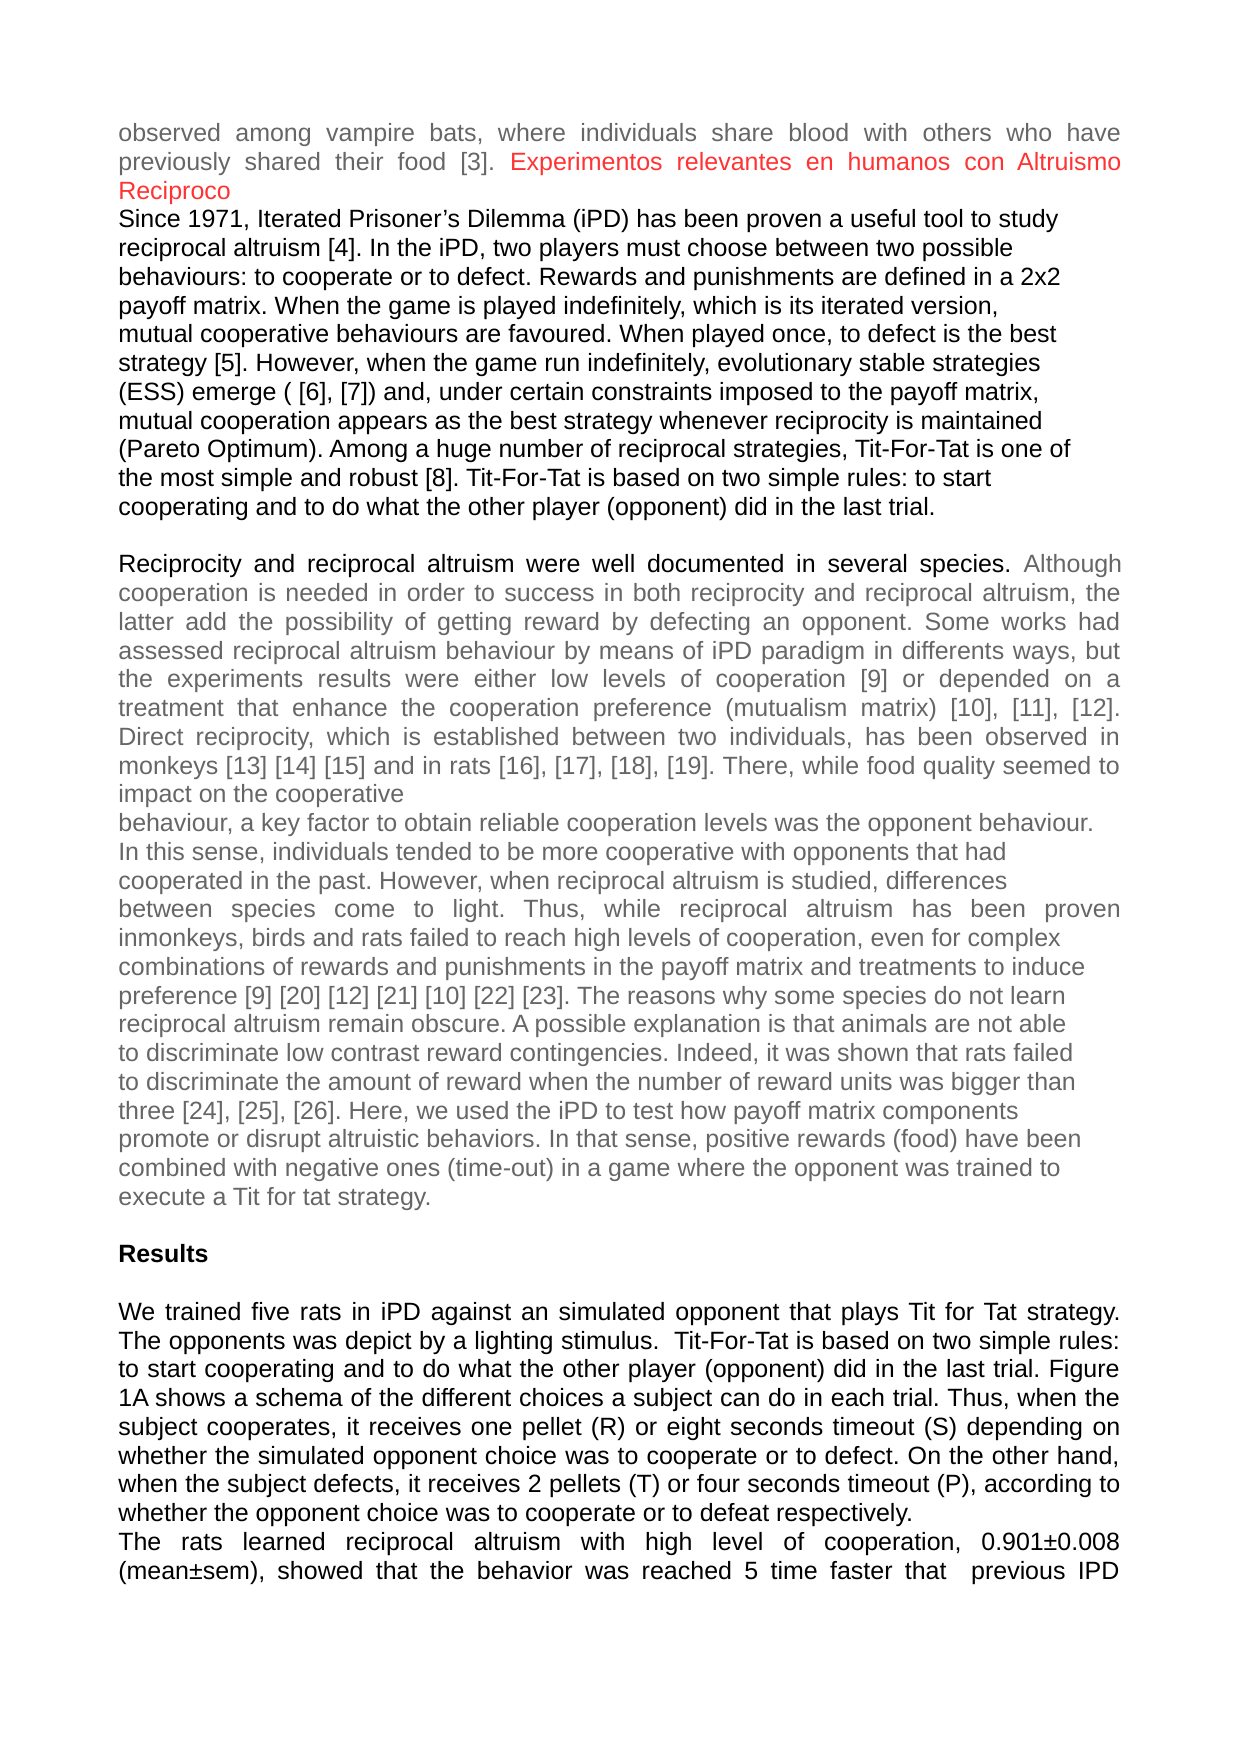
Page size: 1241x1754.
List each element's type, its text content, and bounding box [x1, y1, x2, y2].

text strategy [5]. However, when the game run indefinitely, evolutionary stable strategies [118, 348, 1122, 377]
text three [24], [25], [26]. Here, we used the iPD to test how payoff matrix components [118, 1096, 1122, 1124]
text behaviour, a key factor to obtain reliable cooperation levels was the opponent behaviour. [118, 808, 1122, 837]
text Reciprocity and reciprocal altruism were well documented in several species. Although cooperation is needed in order to success in both reciprocity and reciprocal altruism, the latter add the possibility of getting reward by defecting an opponent. Some works had assessed reciprocal altruism behaviour by means of iPD paradigm in differents ways, but the experiments results were either low levels of cooperation [9] or depended on a treatment that enhance the cooperation preference (mutualism matrix) [10], [11], [12]. Direct reciprocity, which is established between two individuals, has been observed in monkeys [13] [14] [15] and in rats [16], [17], [18], [19]. There, while food quality seemed to impact on the cooperative [118, 549, 1122, 808]
text (Pareto Optimum). Among a huge number of reciprocal strategies, Tit-For-Tat is one of [118, 434, 1122, 463]
text reciprocal altruism remain obscure. A possible explanation is that animals are not able [118, 1009, 1122, 1038]
text to discriminate the amount of reward when the number of reward units was bigger than [118, 1067, 1122, 1096]
text between species come to light. Thus, while reciprocal altruism has been proven inmonkeys, birds and rats failed to reach high levels of cooperation, even for complex [118, 894, 1122, 952]
text promote or disrupt altruistic behaviors. In that sense, positive rewards (food) have been [118, 1124, 1122, 1153]
text behaviours: to cooperate or to defect. Rewards and punishments are defined in a 2x2 [118, 262, 1122, 291]
text mutual cooperation appears as the best strategy whenever reciprocity is maintained [118, 406, 1122, 434]
text to discriminate low contrast reward contingencies. Indeed, it was shown that rats failed [118, 1038, 1122, 1067]
text preference [9] [20] [12] [21] [10] [22] [23]. The reasons why some species do not learn [118, 981, 1122, 1009]
text Results [118, 1239, 1122, 1268]
text We trained five rats in iPD against an simulated opponent that plays Tit for Tat strategy. The opponents was depict by a lighting stimulus. Tit-For-Tat is based on two simple rules: to start cooperating and to do what the other player (opponent) did in the last trial. Figure 1A shows a schema of the different choices a subject can do in each trial. Thus, when the subject cooperates, it receives one pellet (R) or eight seconds timeout (S) depending on whether the simulated opponent choice was to cooperate or to defect. On the other hand, when the subject defects, it receives 2 pellets (T) or four seconds timeout (P), according to whether the opponent choice was to cooperate or to defeat respectively. [118, 1297, 1122, 1527]
text combinations of rewards and punishments in the payoff matrix and treatments to induce [118, 952, 1122, 981]
text In this sense, individuals tended to be more cooperative with opponents that had [118, 837, 1122, 866]
text (ESS) emerge ( [6], [7]) and, under certain constraints imposed to the payoff matrix, [118, 377, 1122, 406]
text The rats learned reciprocal altruism with high level of cooperation, 0.901±0.008 (mean±sem), showed that the behavior was reached 5 time faster that previous IPD [118, 1527, 1122, 1584]
text execute a Tit for tat strategy. [118, 1182, 1122, 1211]
text combined with negative ones (time-out) in a game where the opponent was trained to [118, 1153, 1122, 1182]
text cooperated in the past. However, when reciprocal altruism is studied, differences [118, 866, 1122, 894]
text mutual cooperative behaviours are favoured. When played once, to defect is the best [118, 319, 1122, 348]
text reciprocal altruism [4]. In the iPD, two players must choose between two possible [118, 233, 1122, 262]
text the most simple and robust [8]. Tit-For-Tat is based on two simple rules: to start [118, 463, 1122, 492]
text cooperating and to do what the other player (opponent) did in the last trial. [118, 492, 1122, 521]
text Since 1971, Iterated Prisoner’s Dilemma (iPD) has been proven a useful tool to study [118, 204, 1122, 233]
text payoff matrix. When the game is played indefinitely, which is its iterated version, [118, 291, 1122, 319]
text observed among vampire bats, where individuals share blood with others who have previously shared their food [3]. Experimentos relevantes en humanos con Altruismo Reciproco [118, 118, 1122, 204]
